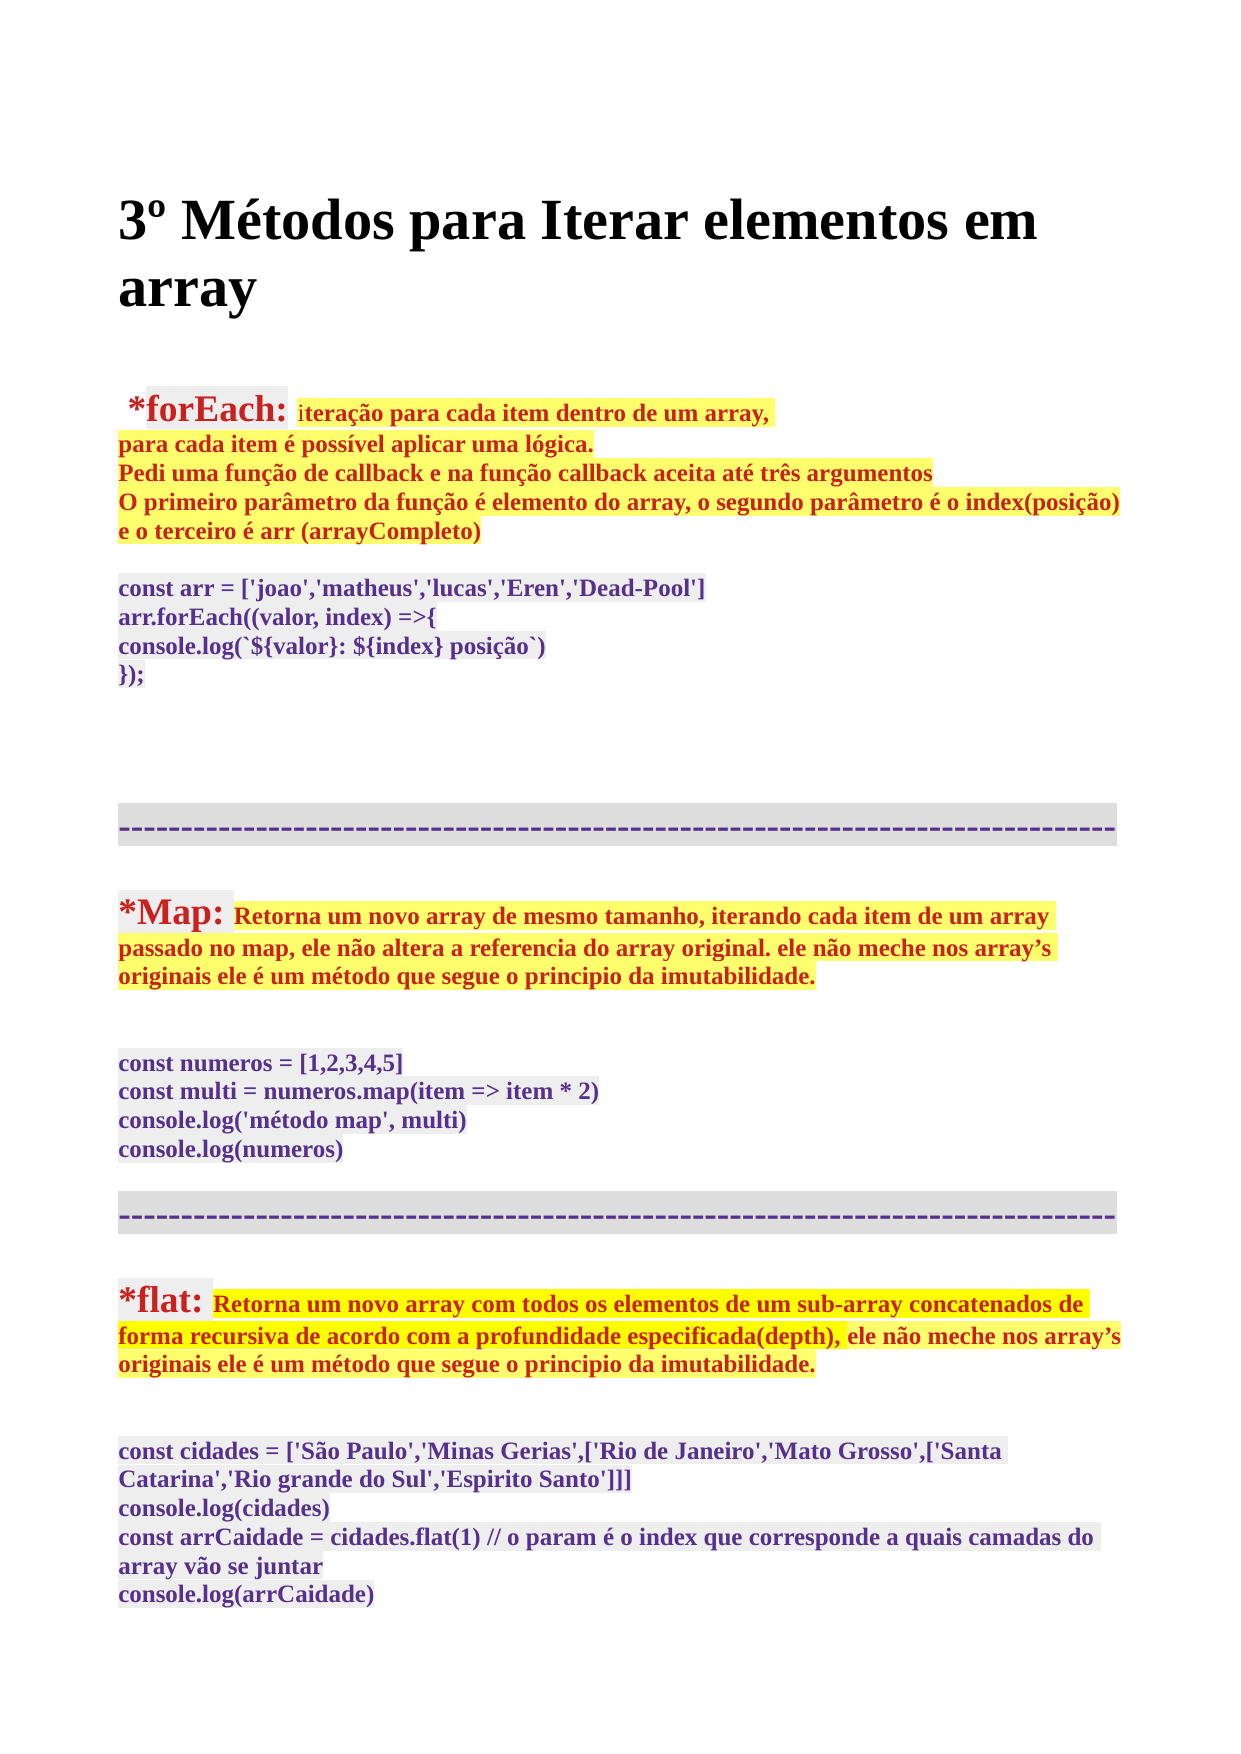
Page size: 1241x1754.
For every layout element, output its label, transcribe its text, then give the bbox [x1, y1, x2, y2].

text const multi = numeros.map(item => item * 2) [118, 1076, 1122, 1105]
text -------------------------------------------------------------------------------- [118, 803, 1122, 846]
text console.log(arrCaidade) [118, 1579, 1122, 1608]
text 3º Métodos para Iterar elementos em array [118, 185, 1122, 319]
text const arrCaidade = cidades.flat(1) // o param é o index que corresponde a quais camadas do array vão se juntar [118, 1522, 1122, 1579]
text }); [118, 659, 1122, 688]
text -------------------------------------------------------------------------------- [118, 1191, 1122, 1234]
text Pedi uma função de callback e na função callback aceita até três argumentos [118, 458, 1122, 487]
text console.log('método map', multi) [118, 1105, 1122, 1134]
text *forEach: iteração para cada item dentro de um array, [118, 386, 1122, 429]
text O primeiro parâmetro da função é elemento do array, o segundo parâmetro é o index(posição) e o terceiro é arr (arrayCompleto) [118, 487, 1122, 544]
text *flat: Retorna um novo array com todos os elementos de um sub-array concatenados de forma recursiva de acordo com a profundidade especificada(depth), ele não meche nos array’s originais ele é um método que segue o principio da imutabilidade. [118, 1278, 1122, 1378]
text const numeros = [1,2,3,4,5] [118, 1048, 1122, 1076]
text arr.forEach((valor, index) =>{ [118, 602, 1122, 631]
text *Map: Retorna um novo array de mesmo tamanho, iterando cada item de um array passado no map, ele não altera a referencia do array original. ele não meche nos array’s originais ele é um método que segue o principio da imutabilidade. [118, 889, 1122, 990]
text const arr = ['joao','matheus','lucas','Eren','Dead-Pool'] [118, 573, 1122, 602]
text console.log(`${valor}: ${index} posição`) [118, 631, 1122, 659]
text para cada item é possível aplicar uma lógica. [118, 429, 1122, 458]
text console.log(numeros) [118, 1134, 1122, 1163]
text const cidades = ['São Paulo','Minas Gerias',['Rio de Janeiro','Mato Grosso',['Santa Catarina','Rio grande do Sul','Espirito Santo']]] [118, 1436, 1122, 1493]
text console.log(cidades) [118, 1493, 1122, 1522]
